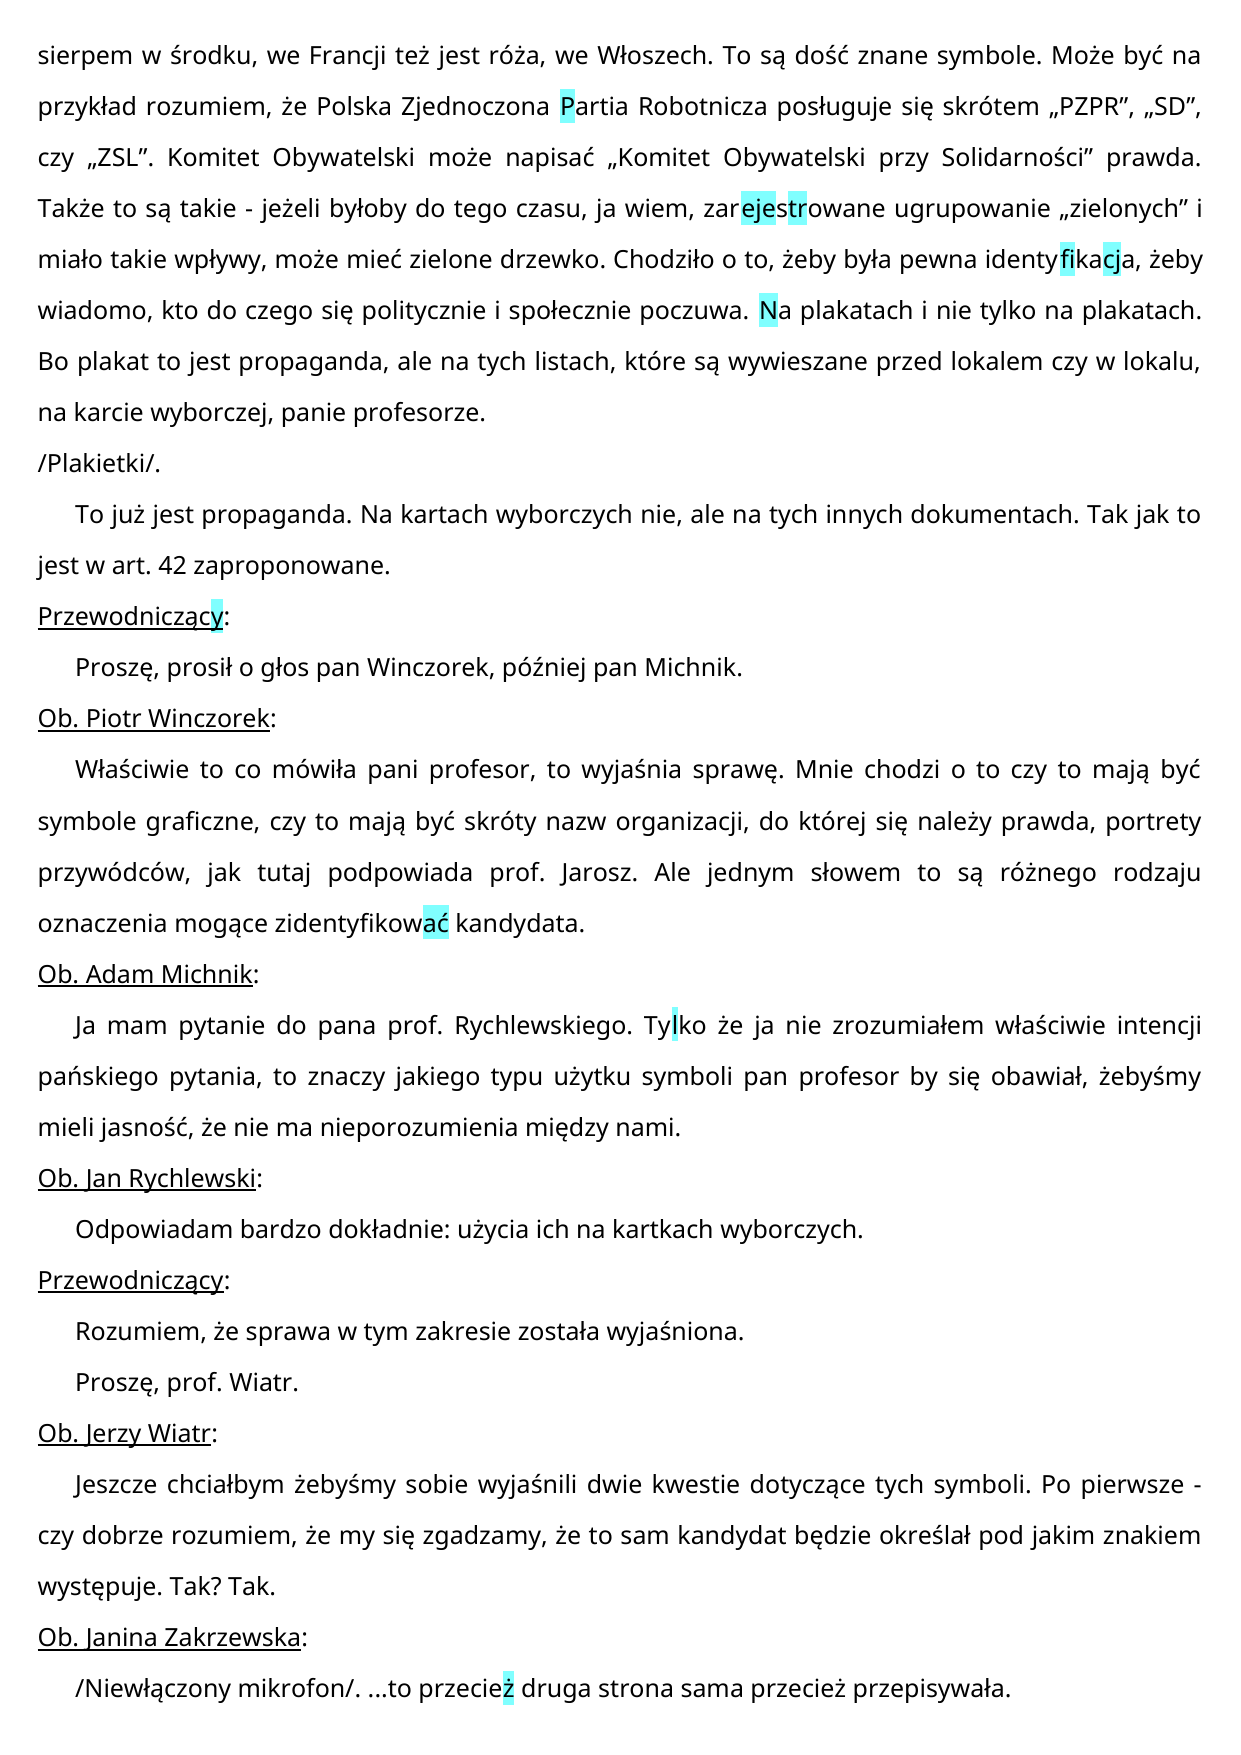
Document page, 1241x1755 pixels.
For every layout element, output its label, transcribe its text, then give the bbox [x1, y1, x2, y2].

text /Niewłączony mikrofon/. ...to przecież druga strona sama przecież przepisywała. [37, 1671, 1203, 1705]
text Ob. Piotr Winczorek: [37, 701, 1203, 735]
text Przewodniczący: [37, 1262, 1203, 1297]
text Proszę, prosił o głos pan Winczorek, później pan Michnik. [37, 650, 1203, 684]
text Proszę, prof. Wiatr. [37, 1364, 1203, 1399]
text Ob. Jerzy Wiatr: [37, 1416, 1203, 1450]
text sierpem w środku, we Francji też jest róża, we Włoszech. To są dość znane symbole. Może być na przykład rozumiem, że Polska Zjednoczona Partia Robotnicza posługuje się skrótem „PZPR”, „SD”, czy „ZSL”. Komitet Obywatelski może napisać „Komitet Obywatelski przy Solidarności” prawda. Także to są takie - jeżeli byłoby do tego czasu, ja wiem, zarejestrowane ugrupowanie „zielonych” i miało takie wpływy, może mieć zielone drzewko. Chodziło o to, żeby była pewna identyfikacja, żeby wiadomo, kto do czego się politycznie i społecznie poczuwa. Na plakatach i nie tylko na plakatach. Bo plakat to jest propaganda, ale na tych listach, które są wywieszane przed lokalem czy w lokalu, na karcie wyborczej, panie profesorze. [37, 37, 1203, 429]
text Jeszcze chciałbym żebyśmy sobie wyjaśnili dwie kwestie dotyczące tych symboli. Po pierwsze - czy dobrze rozumiem, że my się zgadzamy, że to sam kandydat będzie określał pod jakim znakiem występuje. Tak? Tak. [37, 1467, 1203, 1603]
text To już jest propaganda. Na kartach wyborczych nie, ale na tych innych dokumentach. Tak jak to jest w art. 42 zaproponowane. [37, 497, 1203, 582]
text Ja mam pytanie do pana prof. Rychlewskiego. Tylko że ja nie zrozumiałem właściwie intencji pańskiego pytania, to znaczy jakiego typu użytku symboli pan profesor by się obawiał, żebyśmy mieli jasność, że nie ma nieporozumienia między nami. [37, 1007, 1203, 1143]
text Przewodniczący: [37, 599, 1203, 633]
text Ob. Janina Zakrzewska: [37, 1620, 1203, 1654]
text Ob. Adam Michnik: [37, 956, 1203, 990]
text Właściwie to co mówiła pani profesor, to wyjaśnia sprawę. Mnie chodzi o to czy to mają być symbole graficzne, czy to mają być skróty nazw organizacji, do której się należy prawda, portrety przywódców, jak tutaj podpowiada prof. Jarosz. Ale jednym słowem to są różnego rodzaju oznaczenia mogące zidentyfikować kandydata. [37, 752, 1203, 939]
text Ob. Jan Rychlewski: [37, 1160, 1203, 1194]
text Rozumiem, że sprawa w tym zakresie została wyjaśniona. [37, 1313, 1203, 1348]
text /Plakietki/. [37, 446, 1203, 480]
text Odpowiadam bardzo dokładnie: użycia ich na kartkach wyborczych. [37, 1211, 1203, 1246]
